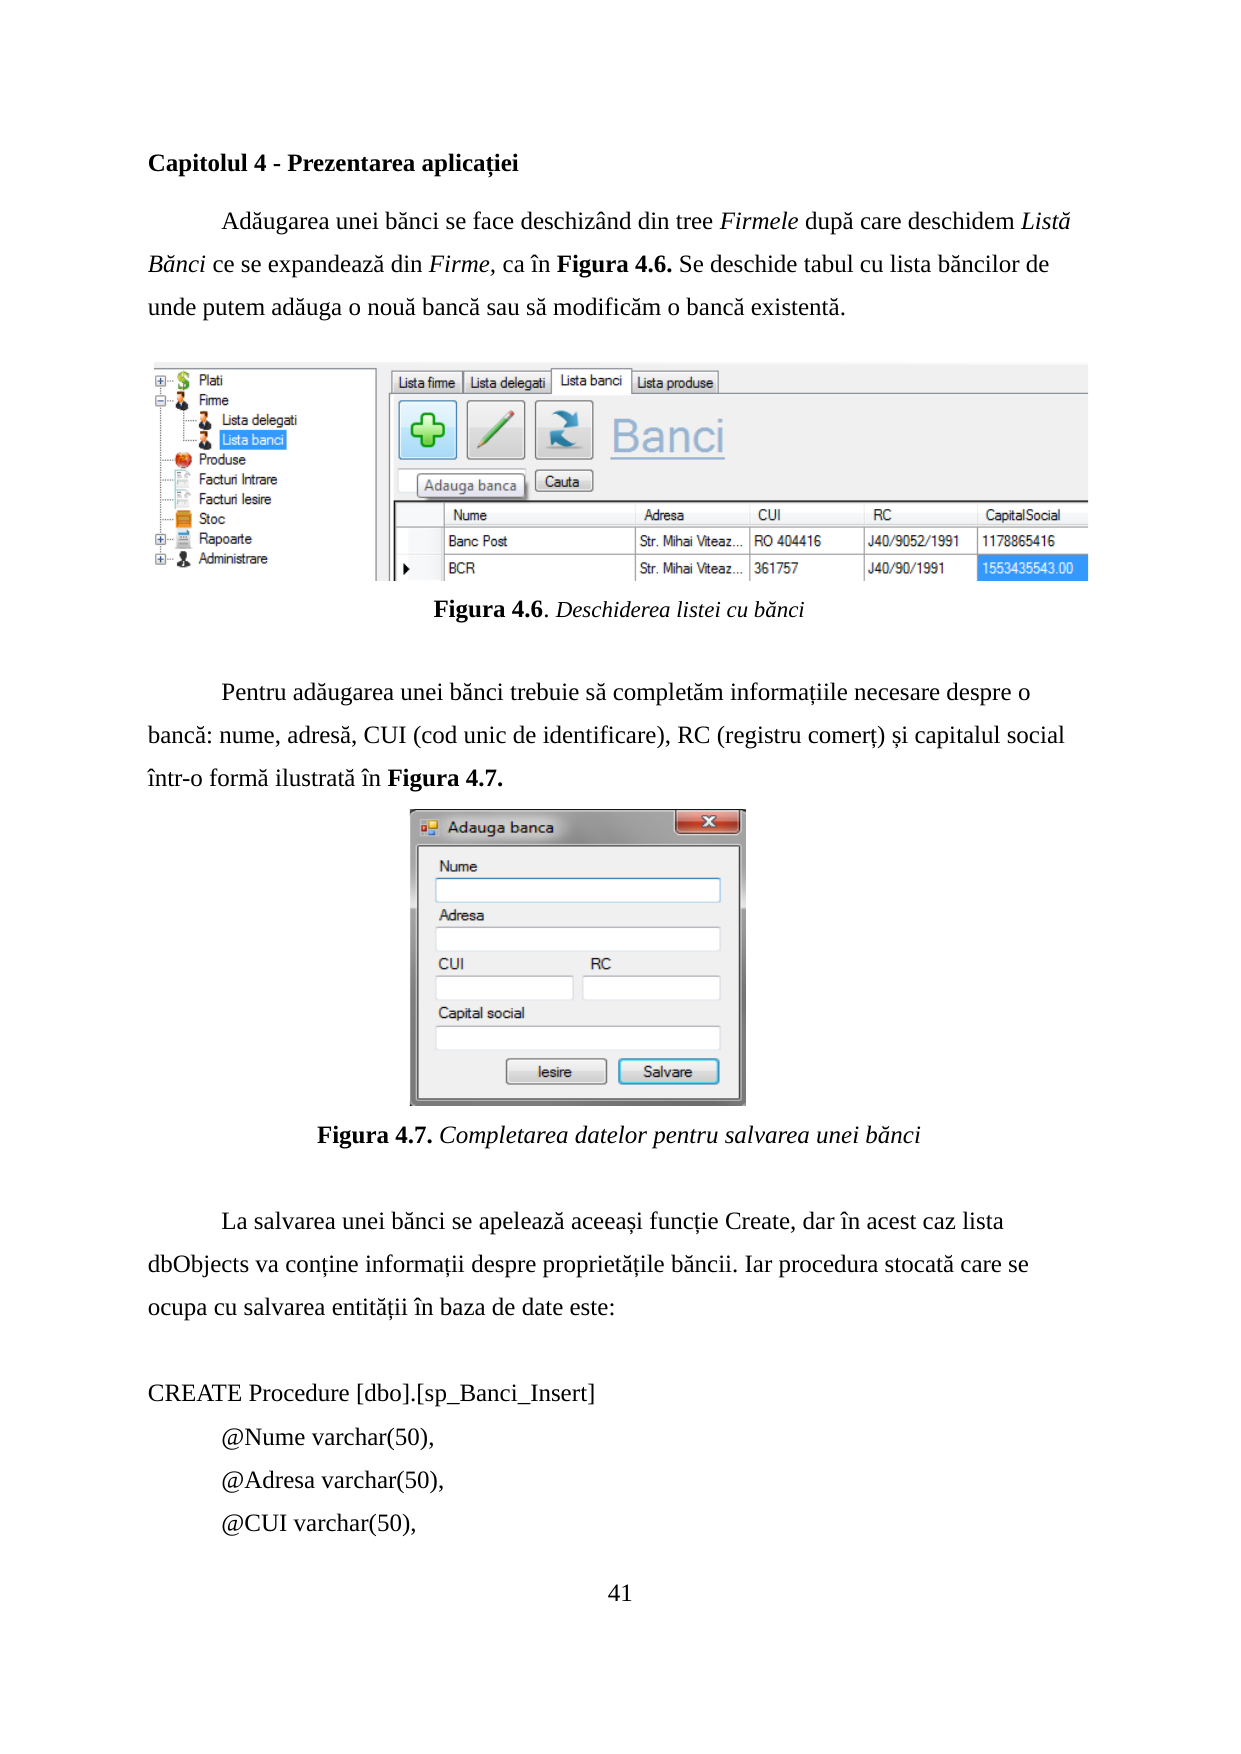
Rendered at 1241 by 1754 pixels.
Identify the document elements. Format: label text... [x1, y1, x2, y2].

text @Adresa varchar(50), [148, 1465, 1093, 1493]
picture [154, 362, 1089, 581]
text Figura 4.7. Completarea datelor pentru salvarea unei bănci [148, 806, 1093, 1148]
text CREATE Procedure [dbo].[sp_Banci_Insert] [148, 1378, 1093, 1407]
text La salvarea unei bănci se apelează aceeași funcție Create, dar în acest caz lista dbObjects va conține informații despre proprietățile băncii. Iar procedura stocată care se ocupa cu salvarea entității în baza de date este: [148, 1206, 1093, 1321]
text Pentru adăugarea unei bănci trebuie să completăm informațiile necesare despre o bancă: nume, adresă, CUI (cod unic de identificare), RC (registru comerț) și capitalul social într-o formă ilustrată în Figura 4.7. [148, 677, 1093, 792]
text @CUI varchar(50), [148, 1508, 1093, 1537]
text Adăugarea unei bănci se face deschizând din tree Firmele după care deschidem Listă Bănci ce se expandează din Firme, ca în Figura 4.6. Se deschide tabul cu lista băncilor de unde putem adăuga o nouă bancă sau să modificăm o bancă existentă. [148, 206, 1093, 321]
text @Nume varchar(50), [148, 1422, 1093, 1450]
picture [409, 809, 746, 1106]
text Figura 4.6. Deschiderea listei cu bănci [148, 335, 1093, 623]
